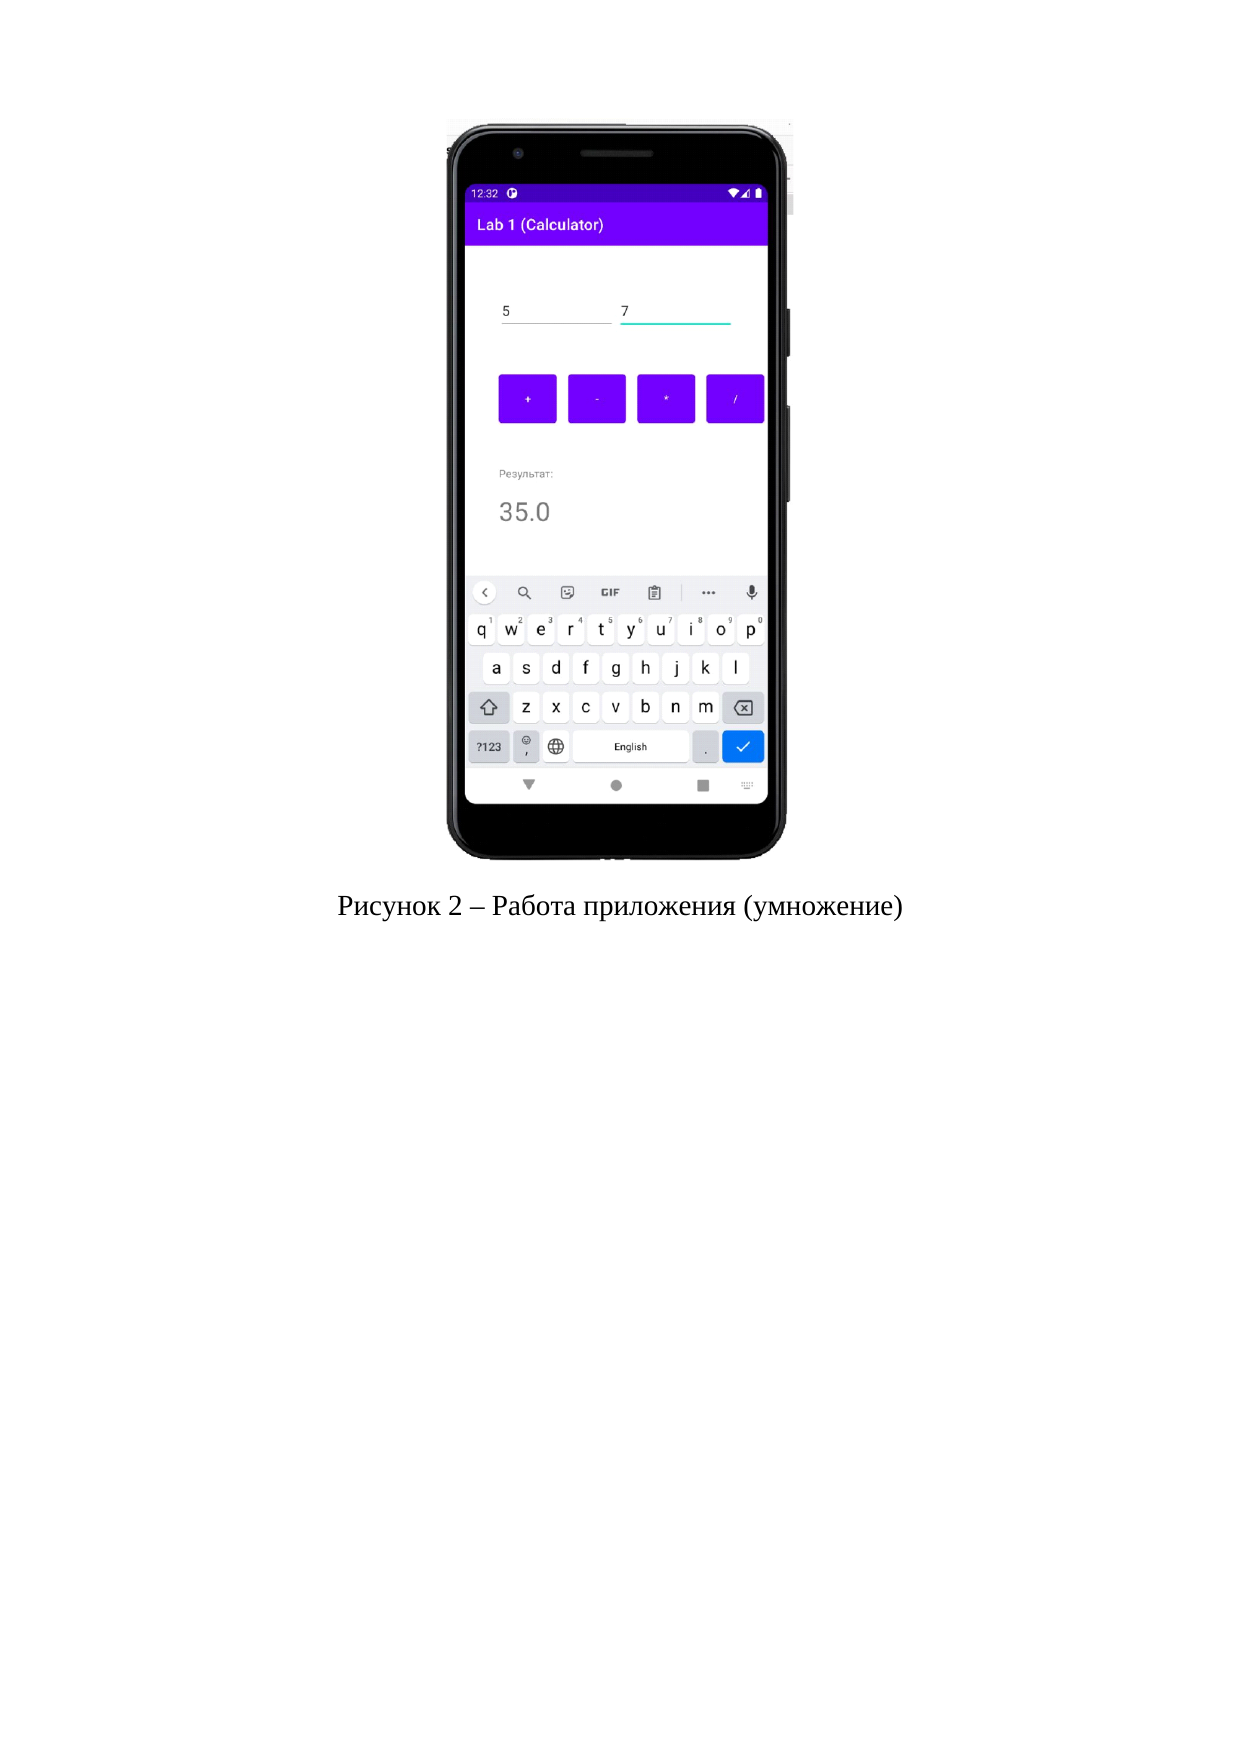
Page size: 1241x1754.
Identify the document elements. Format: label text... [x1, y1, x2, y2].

text Рисунок 2 – Работа приложения (умножение) [118, 888, 1122, 922]
